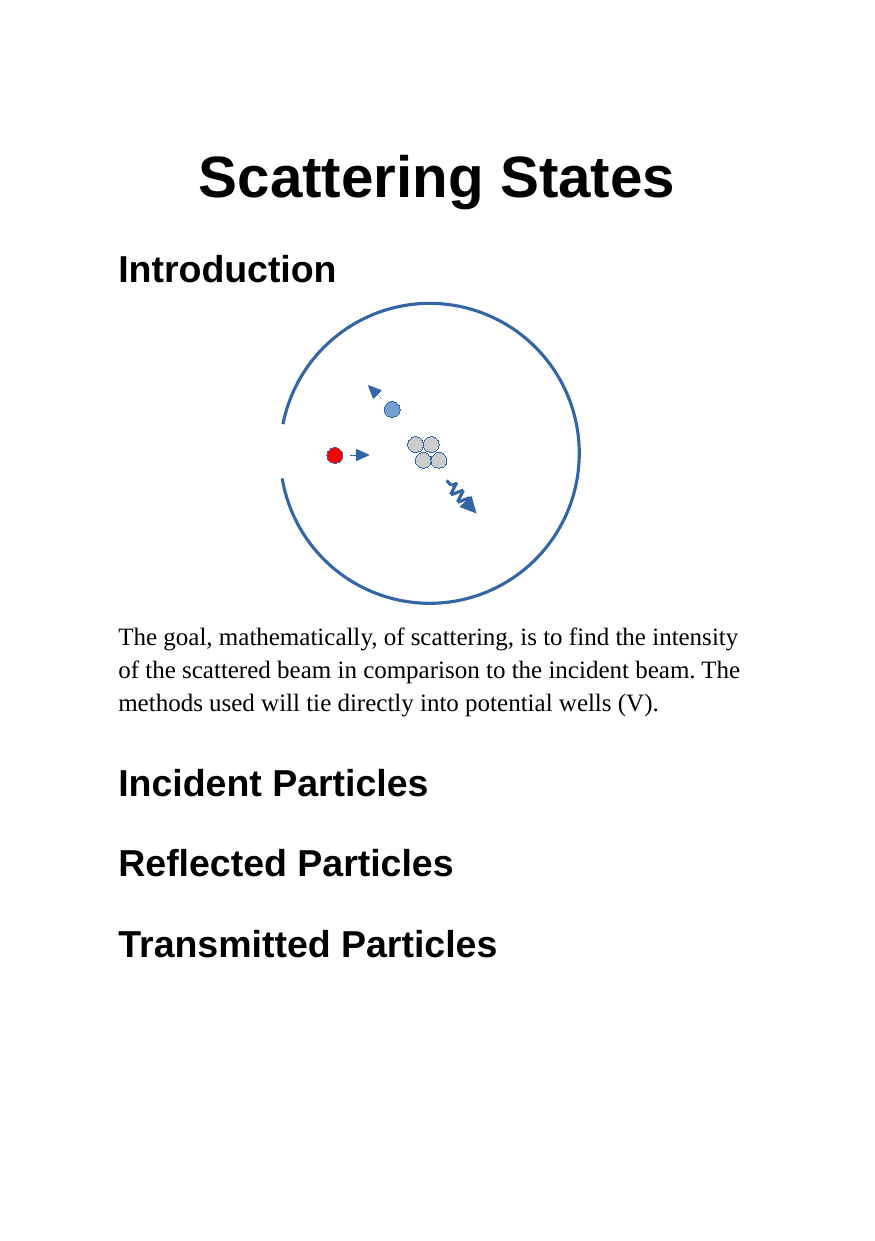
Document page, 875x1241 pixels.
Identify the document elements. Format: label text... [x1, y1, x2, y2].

text The goal, mathematically, of scattering, is to find the intensity of the scattered beam in comparison to the incident beam. The methods used will tie directly into potential wells (V). [118, 622, 756, 717]
subtitle Incident Particles [118, 761, 756, 804]
subtitle Reflected Particles [118, 842, 756, 885]
subtitle Introduction [118, 248, 756, 291]
subtitle Transmitted Particles [118, 922, 756, 965]
title Scattering States [118, 143, 756, 210]
